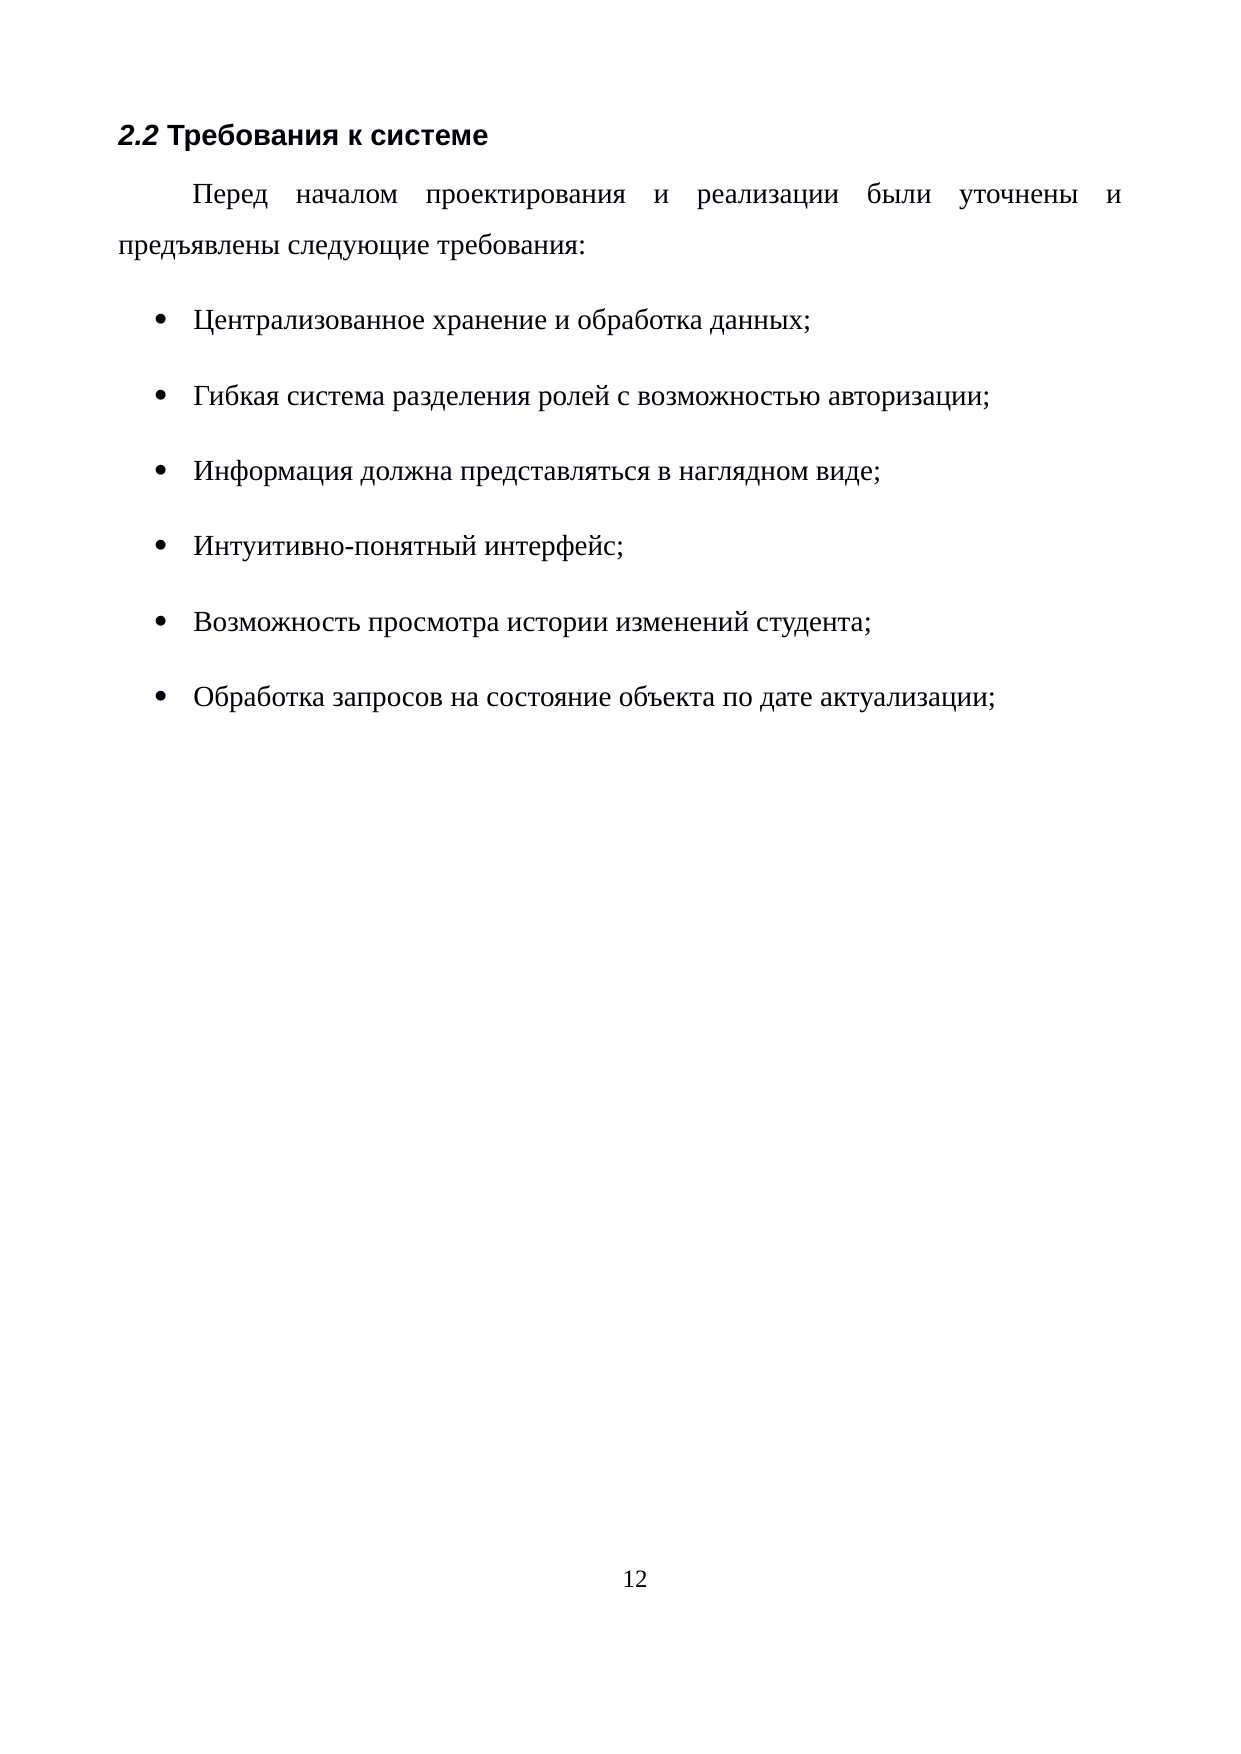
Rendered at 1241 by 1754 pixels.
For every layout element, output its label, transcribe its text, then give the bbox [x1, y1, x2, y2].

subtitle Обработка запросов на состояние объекта по дате актуализации; [156, 679, 1122, 713]
subtitle Возможность просмотра истории изменений студента; [156, 604, 1122, 638]
subtitle Гибкая система разделения ролей с возможностью авторизации; [156, 378, 1122, 411]
subtitle 2.2 Требования к системе [118, 118, 1122, 152]
subtitle Централизованное хранение и обработка данных; [156, 302, 1122, 336]
subtitle Интуитивно-понятный интерфейс; [156, 528, 1122, 562]
subtitle Перед началом проектирования и реализации были уточнены и предъявлены следующие требования: [118, 177, 1122, 261]
subtitle Информация должна представляться в наглядном виде; [156, 453, 1122, 487]
